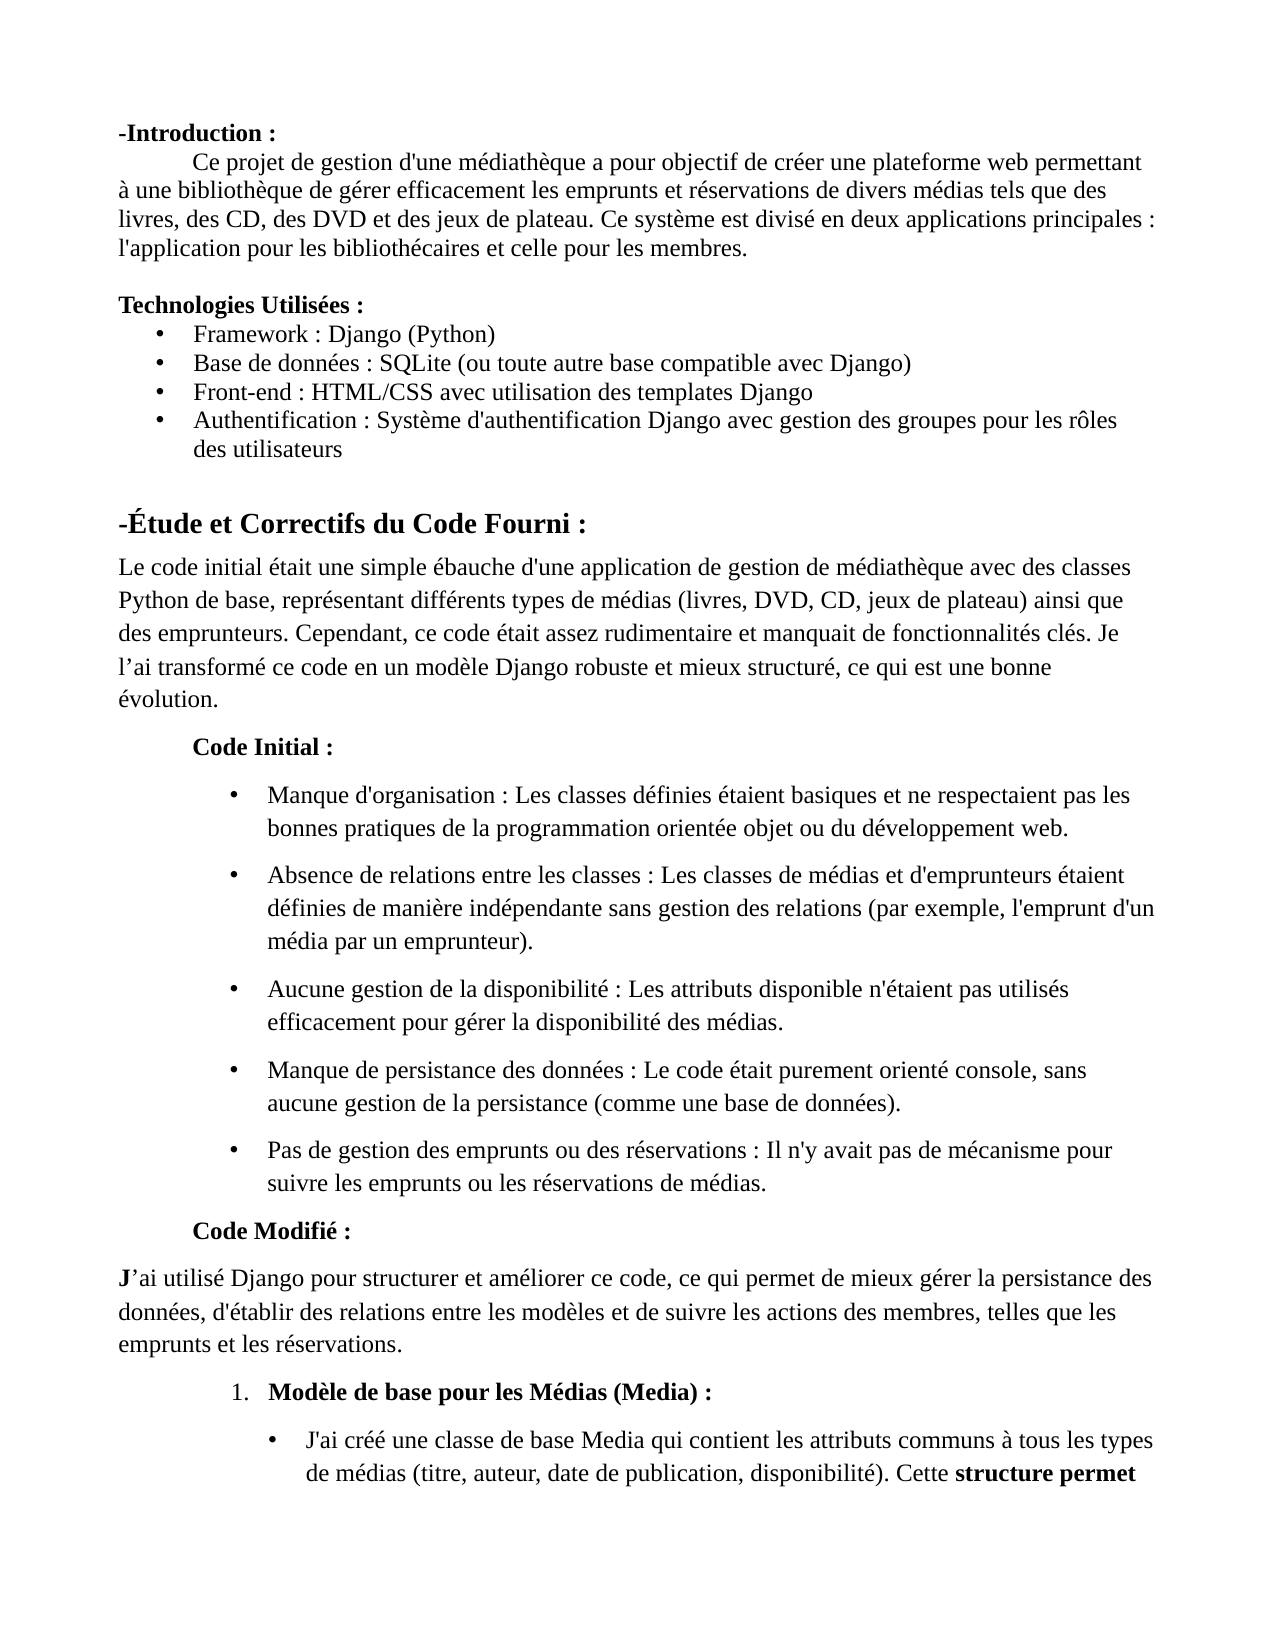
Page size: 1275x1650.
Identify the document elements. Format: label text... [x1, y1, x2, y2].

text Code Modifié : [118, 1216, 1157, 1245]
text -Introduction : [118, 118, 1157, 147]
list J'ai créé une classe de base Media qui contient les attributs communs à tous les types de médias (titre, auteur, date de publication, disponibilité). Cette structure permet [268, 1425, 1157, 1487]
list Authentification : Système d'authentification Django avec gestion des groupes pour les rôles des utilisateurs [156, 406, 1157, 463]
list Front-end : HTML/CSS avec utilisation des templates Django [156, 377, 1157, 406]
text Technologies Utilisées : [118, 291, 1157, 319]
list Pas de gestion des emprunts ou des réservations : Il n'y avait pas de mécanisme pour suivre les emprunts ou les réservations de médias. [229, 1135, 1157, 1197]
list Modèle de base pour les Médias (Media) : [231, 1377, 1157, 1406]
subtitle -Étude et Correctifs du Code Fourni : [118, 506, 1157, 540]
list Framework : Django (Python) [156, 319, 1157, 348]
text Ce projet de gestion d'une médiathèque a pour objectif de créer une plateforme web permettant à une bibliothèque de gérer efficacement les emprunts et réservations de divers médias tels que des livres, des CD, des DVD et des jeux de plateau. Ce système est divisé en deux applications principales : l'application pour les bibliothécaires et celle pour les membres. [118, 147, 1157, 262]
text Code Initial : [118, 732, 1157, 761]
list Base de données : SQLite (ou toute autre base compatible avec Django) [156, 348, 1157, 377]
text Le code initial était une simple ébauche d'une application de gestion de médiathèque avec des classes Python de base, représentant différents types de médias (livres, DVD, CD, jeux de plateau) ainsi que des emprunteurs. Cependant, ce code était assez rudimentaire et manquait de fonctionnalités clés. Je l’ai transformé ce code en un modèle Django robuste et mieux structuré, ce qui est une bonne évolution. [118, 552, 1157, 713]
text J’ai utilisé Django pour structurer et améliorer ce code, ce qui permet de mieux gérer la persistance des données, d'établir des relations entre les modèles et de suivre les actions des membres, telles que les emprunts et les réservations. [118, 1263, 1157, 1358]
list Manque d'organisation : Les classes définies étaient basiques et ne respectaient pas les bonnes pratiques de la programmation orientée objet ou du développement web. [229, 780, 1157, 842]
list Aucune gestion de la disponibilité : Les attributs disponible n'étaient pas utilisés efficacement pour gérer la disponibilité des médias. [229, 974, 1157, 1036]
list Manque de persistance des données : Le code était purement orienté console, sans aucune gestion de la persistance (comme une base de données). [229, 1055, 1157, 1116]
list Absence de relations entre les classes : Les classes de médias et d'emprunteurs étaient définies de manière indépendante sans gestion des relations (par exemple, l'emprunt d'un média par un emprunteur). [229, 860, 1157, 955]
